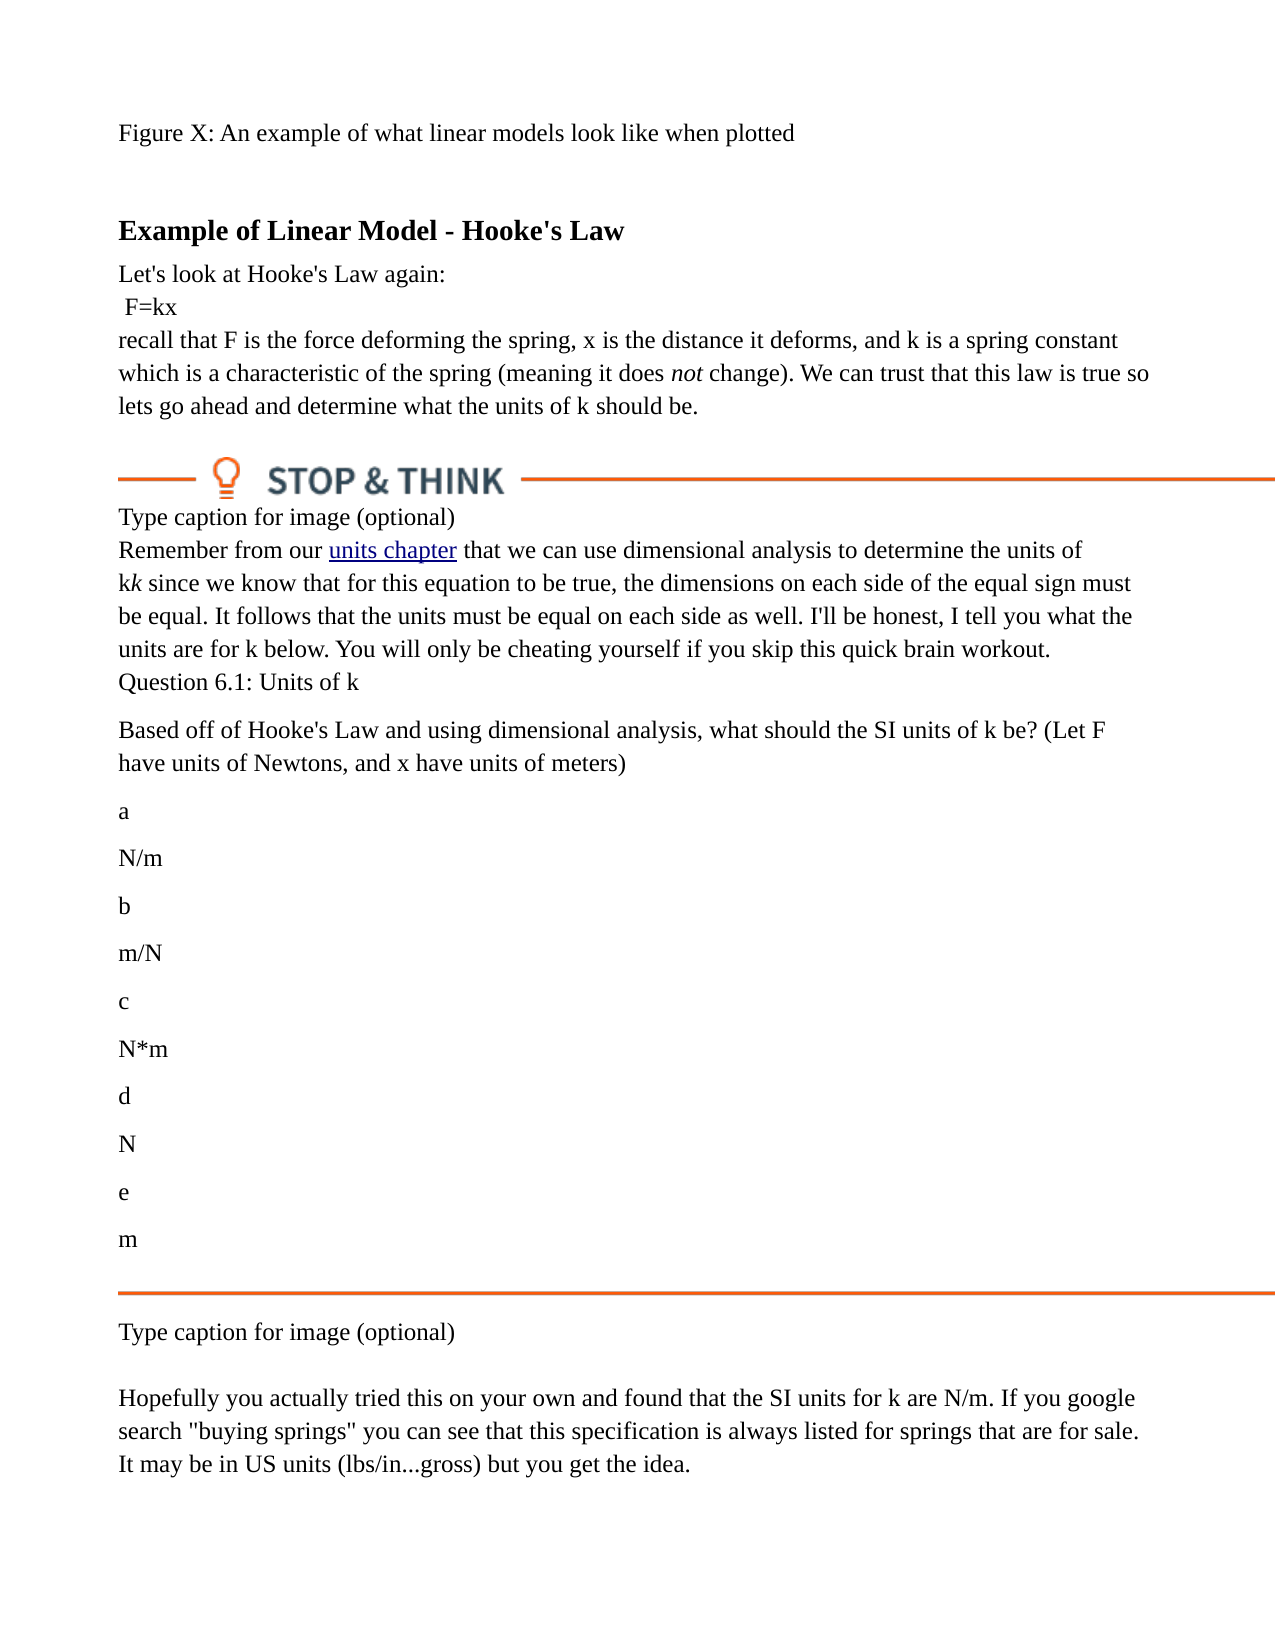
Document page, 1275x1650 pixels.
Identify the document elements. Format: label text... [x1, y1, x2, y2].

text Question 6.1: Units of k [118, 667, 1157, 696]
text N*m [118, 1034, 1157, 1062]
text Based off of Hooke's Law and using dimensional analysis, what should the SI units of k be? (Let F have units of Newtons, and x have units of meters) [118, 715, 1157, 777]
text m/N [118, 938, 1157, 967]
text Type caption for image (optional) [118, 1317, 1157, 1345]
text N/m [118, 843, 1157, 872]
text Hopefully you actually tried this on your own and found that the SI units for k are N/m. If you google search "buying springs" you can see that this specification is always listed for springs that are for sale. It may be in US units (lbs/in...gross) but you get the idea. [118, 1383, 1157, 1477]
picture [118, 457, 1275, 499]
text b [118, 891, 1157, 920]
text a [118, 796, 1157, 824]
subtitle Example of Linear Model - Hooke's Law [118, 213, 1157, 247]
text Remember from our units chapter that we can use dimensional analysis to determine the units of kk since we know that for this equation to be true, the dimensions on each side of the equal sign must be equal. It follows that the units must be equal on each side as well. I'll be honest, I tell you what the units are for k below. You will only be cheating yourself if you skip this quick brain workout. [118, 535, 1157, 663]
text Let's look at Hooke's Law again: [118, 259, 1157, 288]
text Figure X: An example of what linear models look like when plotted [118, 118, 1157, 147]
text recall that F is the force deforming the spring, x is the distance it deforms, and k is a spring constant which is a characteristic of the spring (meaning it does not change). We can trust that this law is true so lets go ahead and determine what the units of k should be. [118, 325, 1157, 420]
text d [118, 1081, 1157, 1110]
text F=kx [118, 292, 1157, 321]
text e [118, 1177, 1157, 1205]
text N [118, 1129, 1157, 1158]
text c [118, 986, 1157, 1015]
text Type caption for image (optional) [118, 502, 1157, 531]
text m [118, 1224, 1157, 1253]
picture [118, 1271, 1275, 1313]
